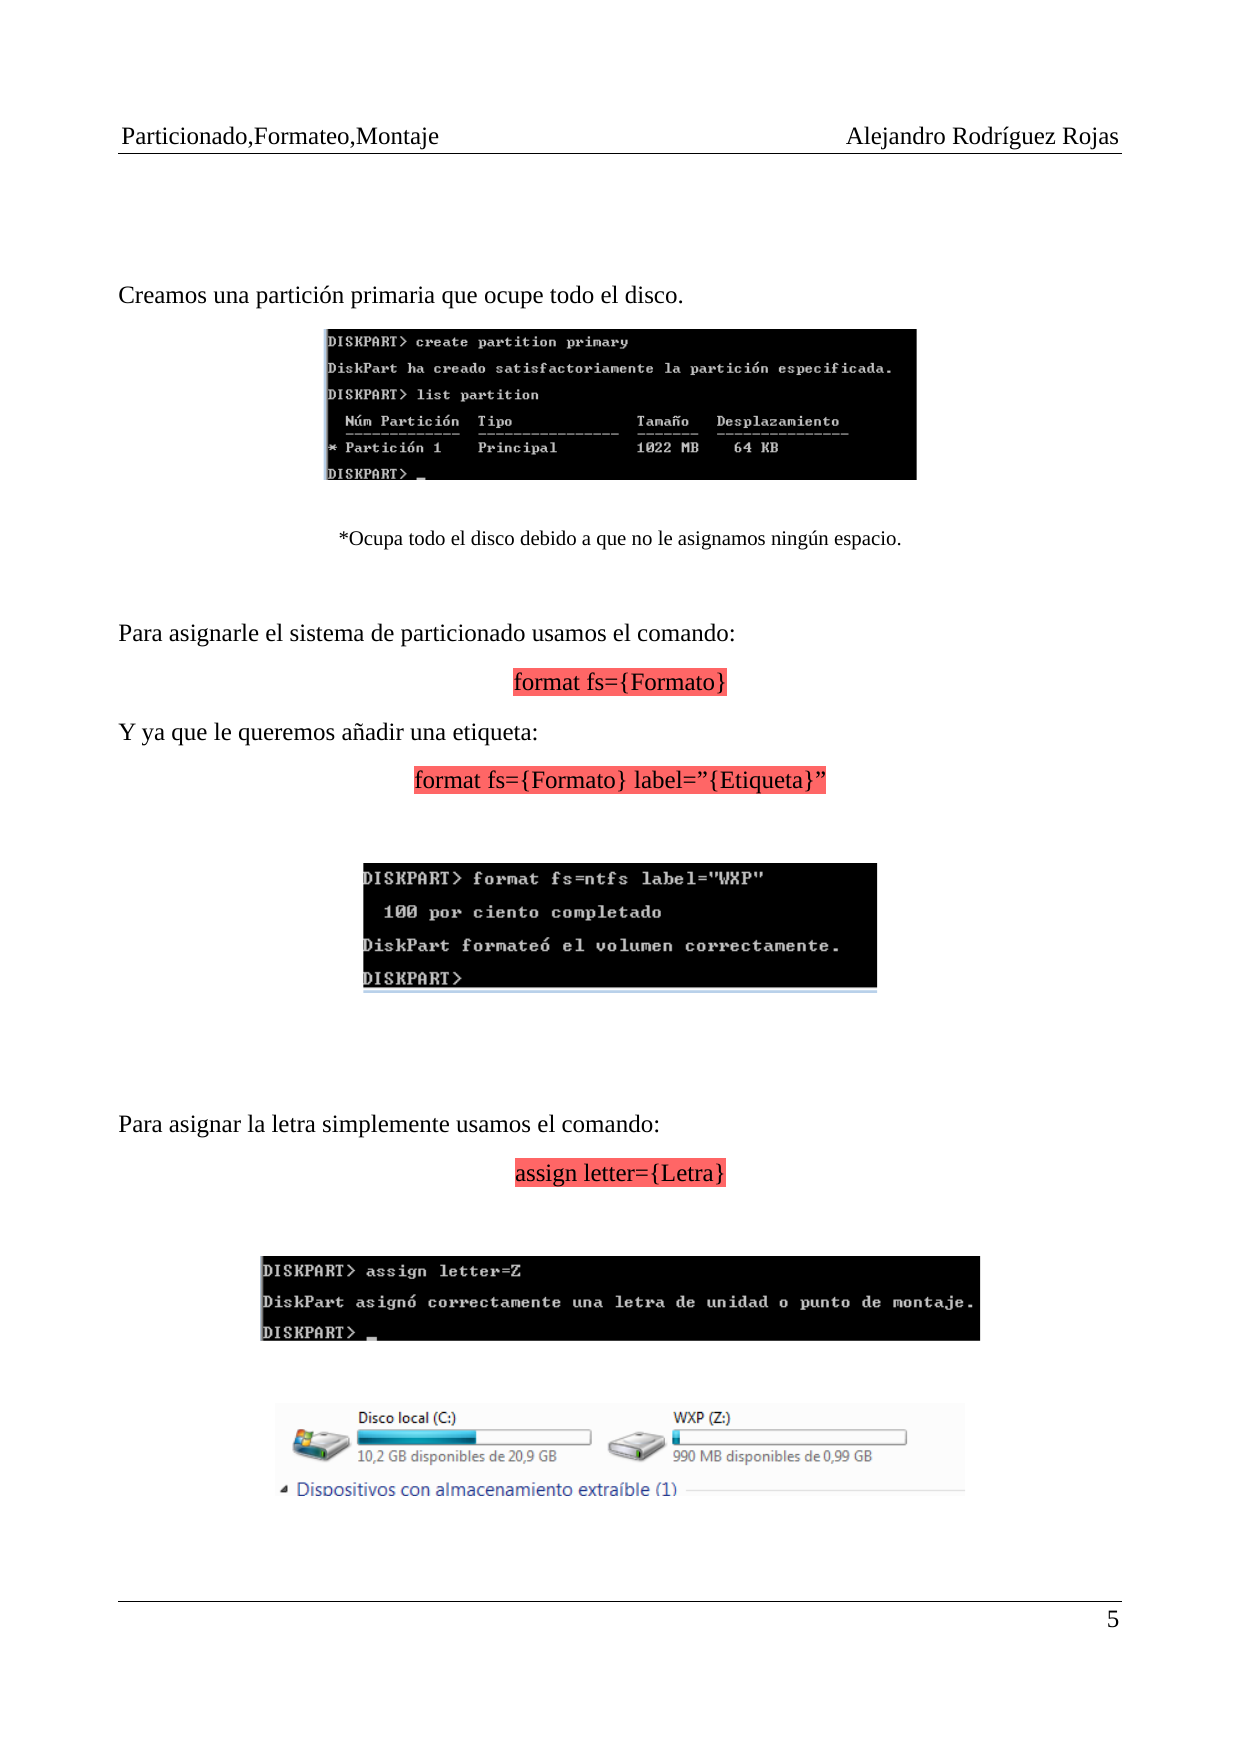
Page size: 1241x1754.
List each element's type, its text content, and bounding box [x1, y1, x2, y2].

picture [275, 1403, 675, 1483]
text Para asignar la letra simplemente usamos el comando: [118, 1109, 1122, 1138]
text Para asignarle el sistema de particionado usamos el comando: [118, 618, 1122, 647]
text Y ya que le queremos añadir una etiqueta: [118, 717, 1122, 745]
text format fs={Formato} [118, 667, 1122, 696]
picture [617, 329, 917, 480]
text *Ocupa todo el disco debido a que no le asignamos ningún espacio. [118, 526, 1122, 550]
picture [384, 1256, 818, 1341]
text Creamos una partición primaria que ocupe todo el disco. [118, 281, 1122, 309]
text format fs={Formato} label=”{Etiqueta}” [118, 766, 1122, 794]
text assign letter={Letra} [118, 1158, 1122, 1187]
picture [436, 863, 691, 993]
